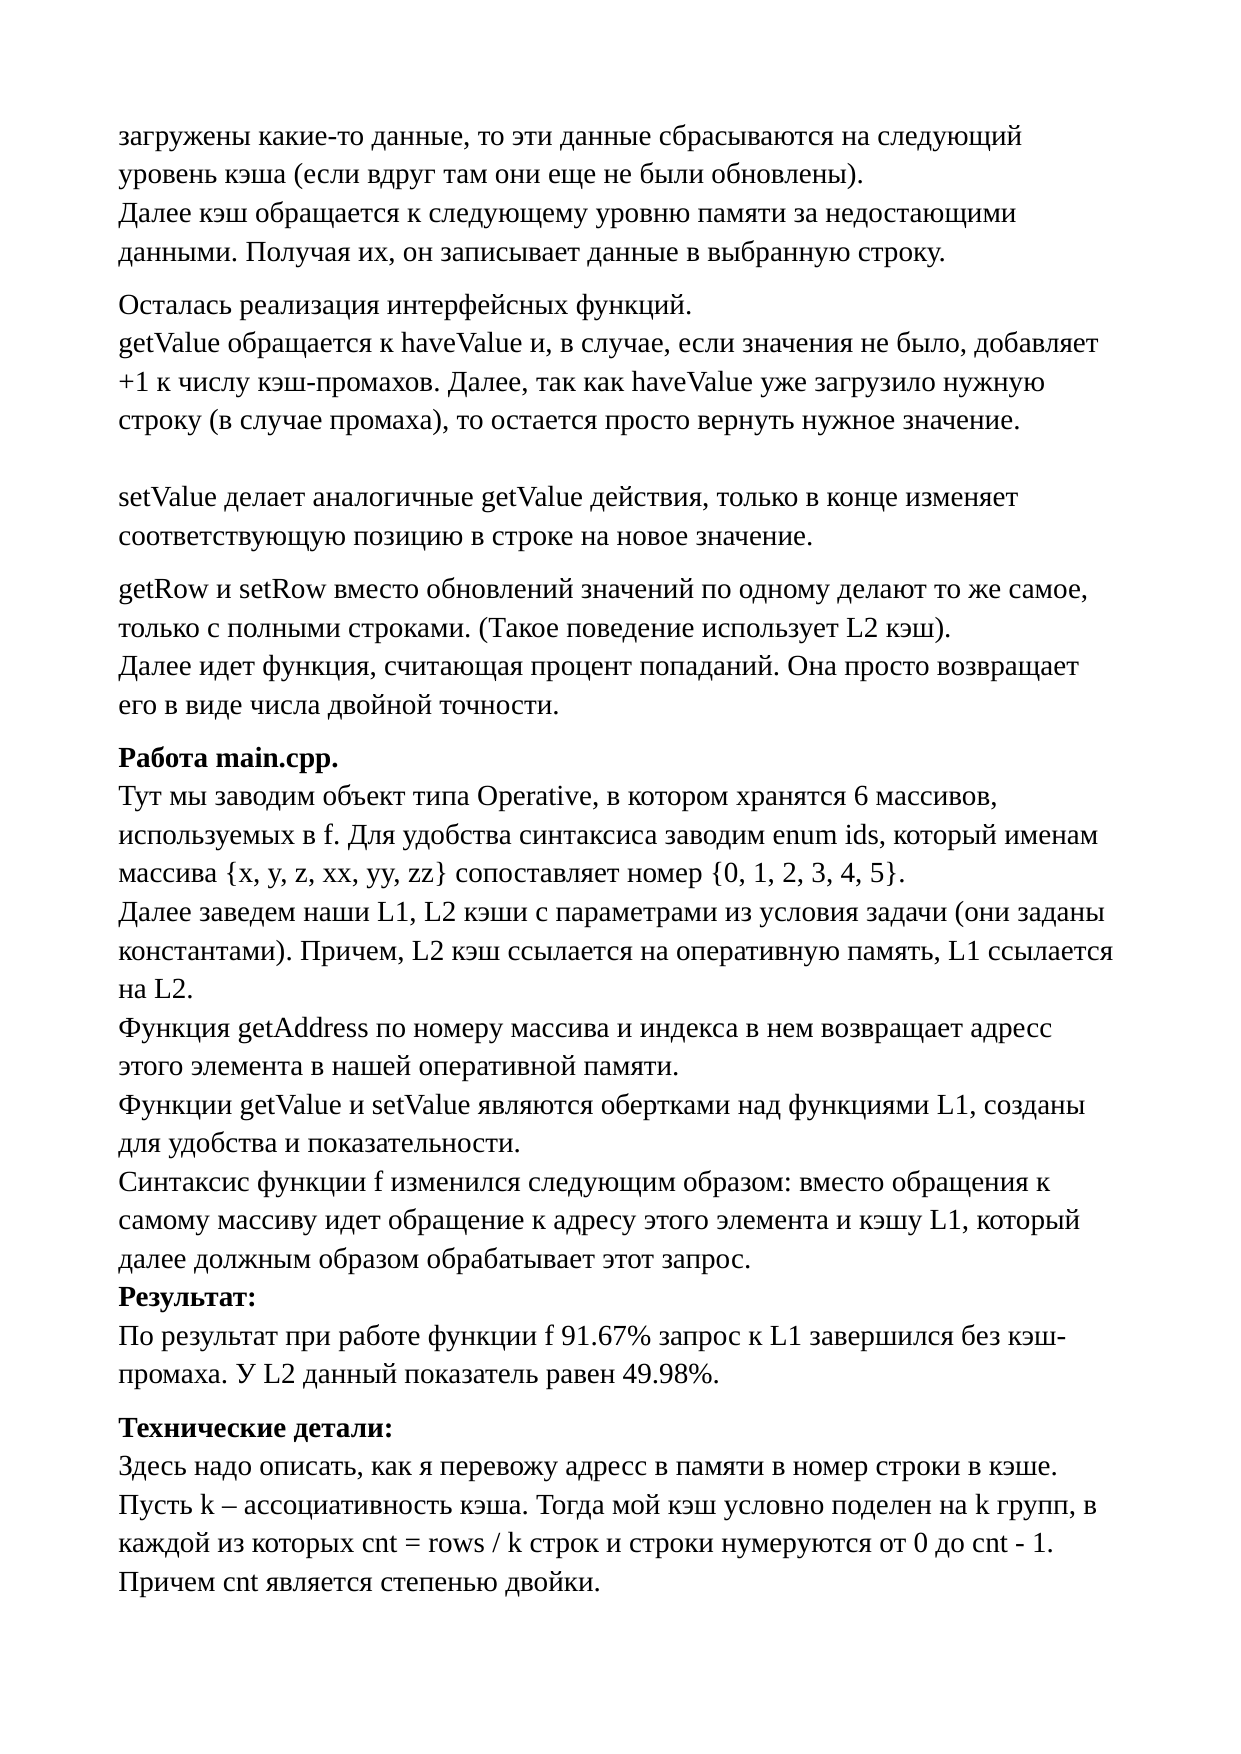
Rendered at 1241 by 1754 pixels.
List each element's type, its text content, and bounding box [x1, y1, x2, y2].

text Работа main.cpp. Тут мы заводим объект типа Operative, в котором хранятся 6 массивов, используемых в f. Для удобства синтаксиса заводим enum ids, который именам массива {x, y, z, xx, yy, zz} сопоставляет номер {0, 1, 2, 3, 4, 5}. Далее заведем наши L1, L2 кэши с параметрами из условия задачи (они заданы константами). Причем, L2 кэш ссылается на оперативную память, L1 ссылается на L2. Функция getAddress по номеру массива и индекса в нем возвращает адресс этого элемента в нашей оперативной памяти. Функции getValue и setValue являются обертками над функциями L1, созданы для удобства и показательности. Синтаксис функции f изменился следующим образом: вместо обращения к самому массиву идет обращение к адресу этого элемента и кэшу L1, который далее должным образом обрабатывает этот запрос. Результат: По результат при работе функции f 91.67% запрос к L1 завершился без кэш-промаха. У L2 данный показатель равен 49.98%. [118, 740, 1122, 1390]
text загружены какие-то данные, то эти данные сбрасываются на следующий уровень кэша (если вдруг там они еще не были обновлены). Далее кэш обращается к следующему уровню памяти за недостающими данными. Получая их, он записывает данные в выбранную строку. [118, 118, 1122, 267]
text Осталась реализация интерфейсных функций. getValue обращается к haveValue и, в случае, если значения не было, добавляет +1 к числу кэш-промахов. Далее, так как haveValue уже загрузило нужную строку (в случае промаха), то остается просто вернуть нужное значение. setValue делает аналогичные getValue действия, только в конце изменяет соответствующую позицию в строке на новое значение. [118, 287, 1122, 552]
text getRow и setRow вместо обновлений значений по одному делают то же самое, только с полными строками. (Такое поведение использует L2 кэш). Далее идет функция, считающая процент попаданий. Она просто возвращает его в виде числа двойной точности. [118, 571, 1122, 720]
text Технические детали: Здесь надо описать, как я перевожу адресс в памяти в номер строки в кэше. Пусть k – ассоциативность кэша. Тогда мой кэш условно поделен на k групп, в каждой из которых cnt = rows / k строк и строки нумеруются от 0 до cnt - 1. Причем cnt является степенью двойки. [118, 1410, 1122, 1597]
